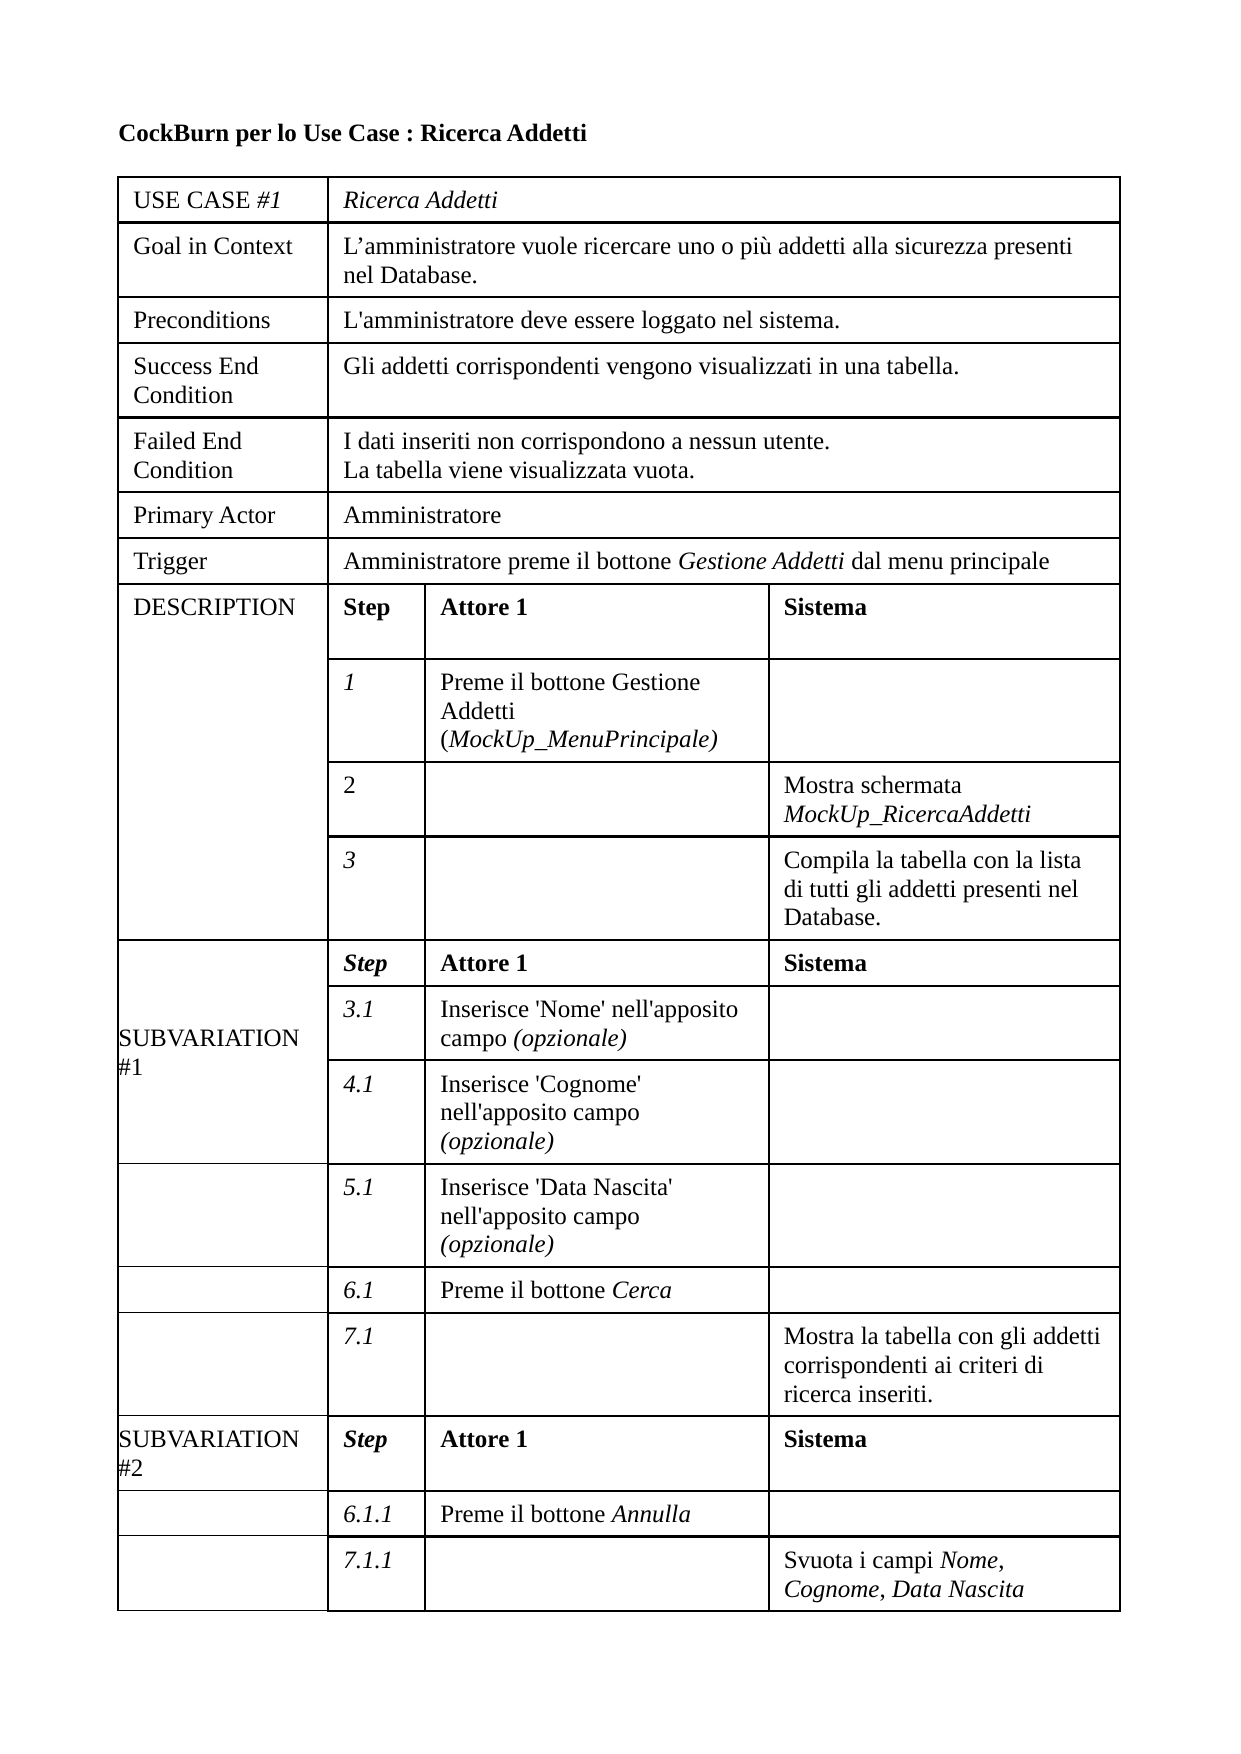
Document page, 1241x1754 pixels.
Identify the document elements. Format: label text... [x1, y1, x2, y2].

table_cell 3 [329, 838, 424, 939]
table_cell Compila la tabella con la lista di tutti gli addetti presenti nel Database. [770, 838, 1119, 939]
table_cell Attore 1 [426, 941, 768, 984]
table_cell Sistema [770, 941, 1119, 984]
table_cell 4.1 [329, 1061, 424, 1162]
table_cell 3.1 [329, 987, 424, 1059]
table_cell Failed End Condition [119, 419, 327, 491]
table_cell Primary Actor [119, 493, 327, 537]
table_cell DESCRIPTION [119, 585, 327, 939]
table_cell Step [329, 941, 424, 984]
table_cell [770, 1061, 1119, 1162]
table_cell [119, 1267, 327, 1312]
table_cell Gli addetti corrispondenti vengono visualizzati in una tabella. [329, 344, 1119, 416]
table_cell Trigger [119, 539, 327, 583]
table_cell L'amministratore deve essere loggato nel sistema. [329, 298, 1119, 342]
table_cell Preme il bottone Annulla [426, 1492, 768, 1535]
table_cell [119, 1491, 327, 1535]
table_cell 2 [329, 763, 424, 835]
table_cell Preme il bottone Cerca [426, 1268, 768, 1312]
table_cell [770, 987, 1119, 1059]
table_cell Inserisce 'Nome' nell'apposito campo (opzionale) [426, 987, 768, 1059]
table_cell [119, 1164, 327, 1266]
table_cell Success End Condition [119, 344, 327, 416]
table_cell Mostra la tabella con gli addetti corrispondenti ai criteri di ricerca inseriti. [770, 1314, 1119, 1415]
table_cell Amministratore [329, 493, 1119, 537]
table_cell [770, 1165, 1119, 1266]
table_cell Svuota i campi Nome, Cognome, Data Nascita [770, 1538, 1119, 1610]
table_header USE CASE #1 [119, 178, 327, 221]
table_cell [426, 1538, 768, 1610]
table_cell I dati inseriti non corrispondono a nessun utente. La tabella viene visualizzata vuota. [329, 419, 1119, 491]
table_cell Step [329, 585, 424, 657]
table_cell [426, 838, 768, 939]
table_cell 6.1.1 [329, 1492, 424, 1535]
table_cell Inserisce 'Data Nascita' nell'apposito campo (opzionale) [426, 1165, 768, 1266]
table_cell L’amministratore vuole ricercare uno o più addetti alla sicurezza presenti nel Database. [329, 224, 1119, 296]
table_cell Sistema [770, 585, 1119, 657]
table_cell Attore 1 [426, 1417, 768, 1489]
table_cell 7.1.1 [329, 1538, 424, 1610]
table_cell Sistema [770, 1417, 1119, 1489]
table_header Ricerca Addetti [329, 178, 1119, 221]
table_cell [426, 763, 768, 835]
table_cell Preme il bottone Gestione Addetti (MockUp_MenuPrincipale) [426, 660, 768, 761]
table_cell 1 [329, 660, 424, 761]
table_cell Mostra schermata MockUp_RicercaAddetti [770, 763, 1119, 835]
table_cell Attore 1 [426, 585, 768, 657]
table_cell Amministratore preme il bottone Gestione Addetti dal menu principale [329, 539, 1119, 583]
table_cell Step [329, 1417, 424, 1489]
table_cell Inserisce 'Cognome' nell'apposito campo (opzionale) [426, 1061, 768, 1162]
table_cell [119, 1536, 327, 1610]
table_cell SUBVARIATION #1 [119, 941, 327, 1162]
table_cell 7.1 [329, 1314, 424, 1415]
table_cell [426, 1314, 768, 1415]
table_cell 5.1 [329, 1165, 424, 1266]
table_cell [770, 1268, 1119, 1312]
table_cell [770, 660, 1119, 761]
table_cell [770, 1492, 1119, 1535]
table_cell Goal in Context [119, 224, 327, 296]
text CockBurn per lo Use Case : Ricerca Addetti [118, 118, 1122, 147]
table_cell Preconditions [119, 298, 327, 342]
table_cell 6.1 [329, 1268, 424, 1312]
table_cell SUBVARIATION #2 [119, 1416, 327, 1489]
table_cell [119, 1313, 327, 1415]
